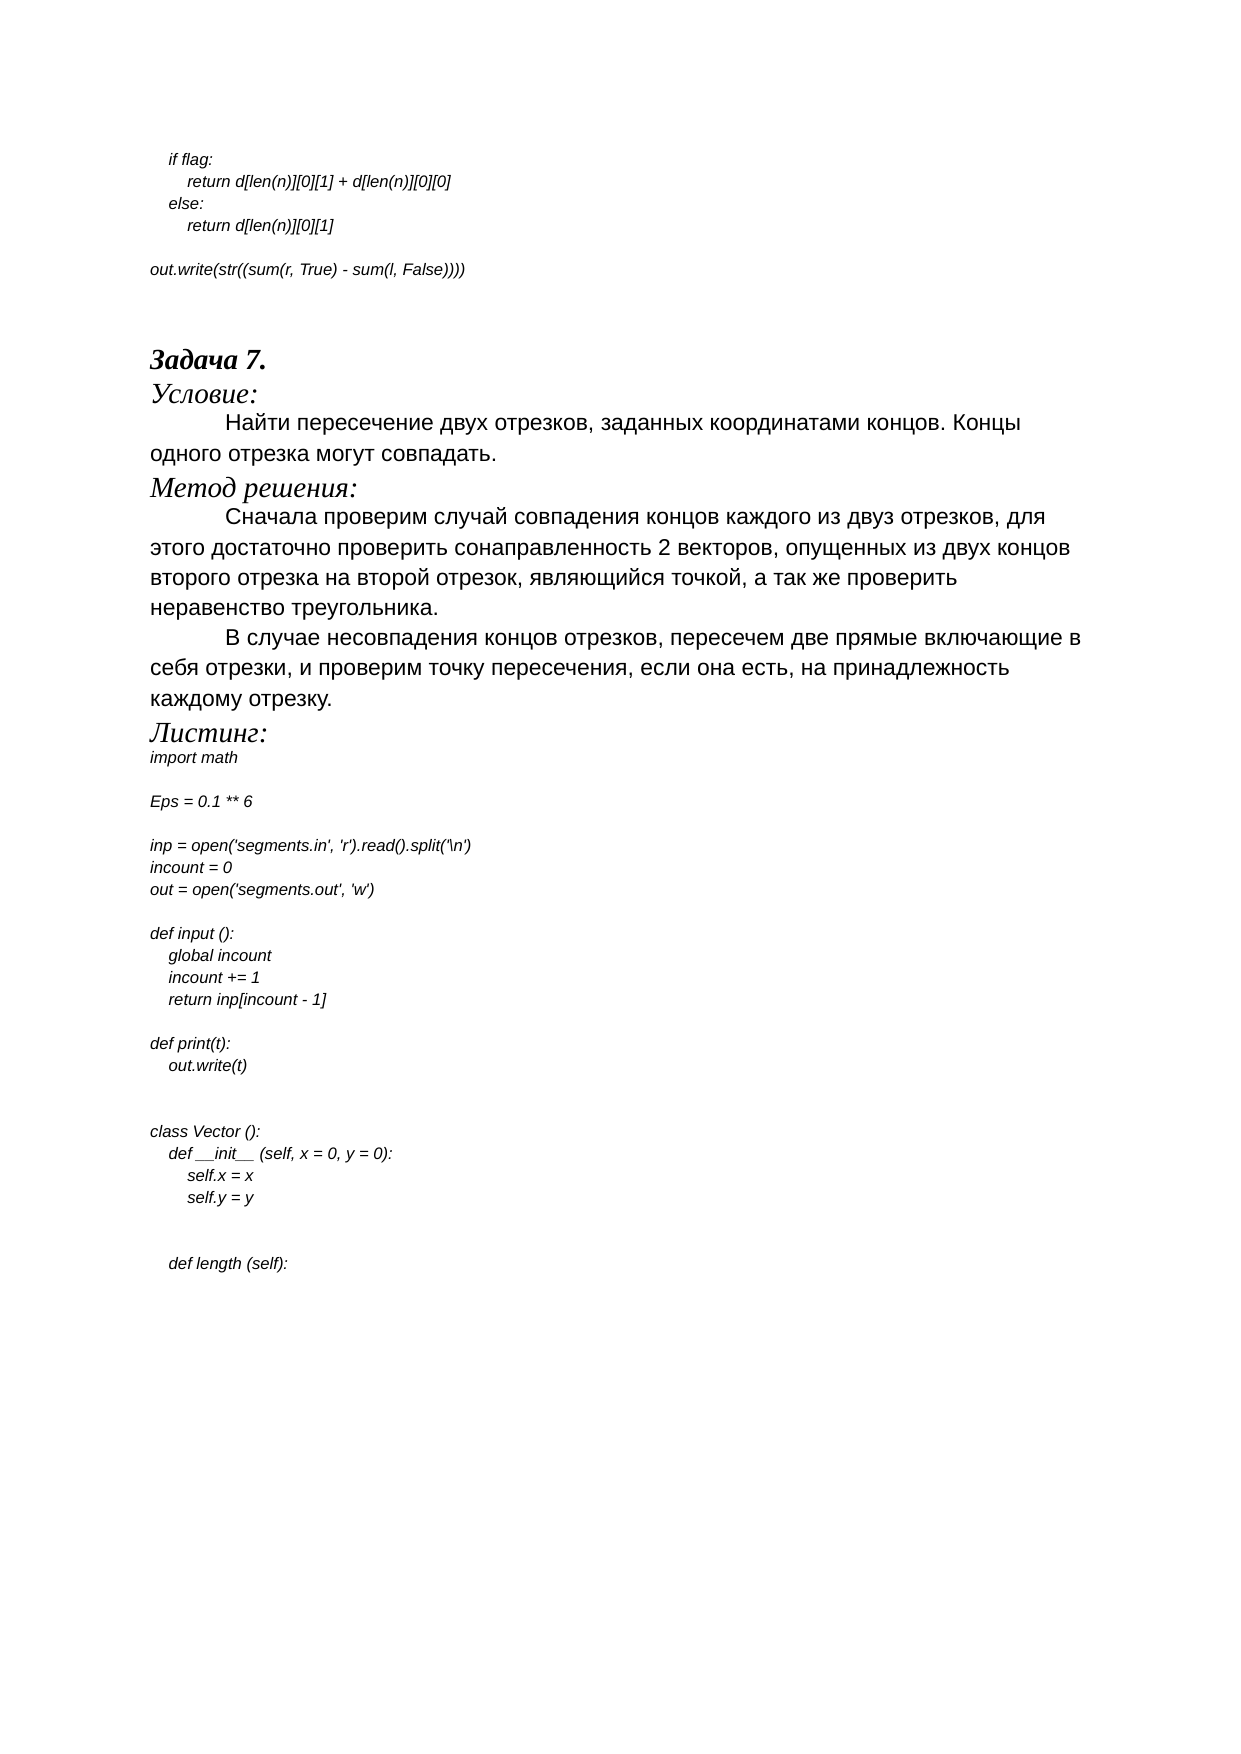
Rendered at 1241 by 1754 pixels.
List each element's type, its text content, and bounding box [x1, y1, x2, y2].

text return inp[incount - 1] [150, 990, 1090, 1009]
text else: [150, 194, 1090, 213]
text self.x = x [150, 1166, 1090, 1185]
subtitle Метод решения: [150, 470, 1090, 503]
text inp = open('segments.in', 'r').read().split('\n') [150, 836, 1090, 855]
text Eps = 0.1 ** 6 [150, 792, 1090, 811]
text def print(t): [150, 1034, 1090, 1053]
text self.y = y [150, 1188, 1090, 1207]
subtitle Листинг: [150, 715, 1090, 748]
text В случае несовпадения концов отрезков, пересечем две прямые включающие в себя отрезки, и проверим точку пересечения, если она есть, на принадлежность каждому отрезку. [150, 624, 1090, 711]
text out.write(str((sum(r, True) - sum(l, False)))) [150, 260, 1090, 279]
text def length (self): [150, 1254, 1090, 1273]
text class Vector (): [150, 1122, 1090, 1141]
subtitle Задача 7. [150, 342, 1090, 376]
text out.write(t) [150, 1056, 1090, 1075]
subtitle Условие: [150, 376, 1090, 409]
text if flag: [150, 150, 1090, 169]
text def input (): [150, 924, 1090, 943]
text return d[len(n)][0][1] + d[len(n)][0][0] [150, 172, 1090, 191]
text out = open('segments.out', 'w') [150, 880, 1090, 899]
text Найти пересечение двух отрезков, заданных координатами концов. Концы одного отрезка могут совпадать. [150, 409, 1090, 466]
text import math [150, 748, 1090, 767]
text return d[len(n)][0][1] [150, 216, 1090, 235]
text incount = 0 [150, 858, 1090, 877]
text Сначала проверим случай совпадения концов каждого из двуз отрезков, для этого достаточно проверить сонаправленность 2 векторов, опущенных из двух концов второго отрезка на второй отрезок, являющийся точкой, а так же проверить неравенство треугольника. [150, 503, 1090, 620]
text incount += 1 [150, 968, 1090, 987]
text def __init__ (self, x = 0, y = 0): [150, 1144, 1090, 1163]
text global incount [150, 946, 1090, 965]
